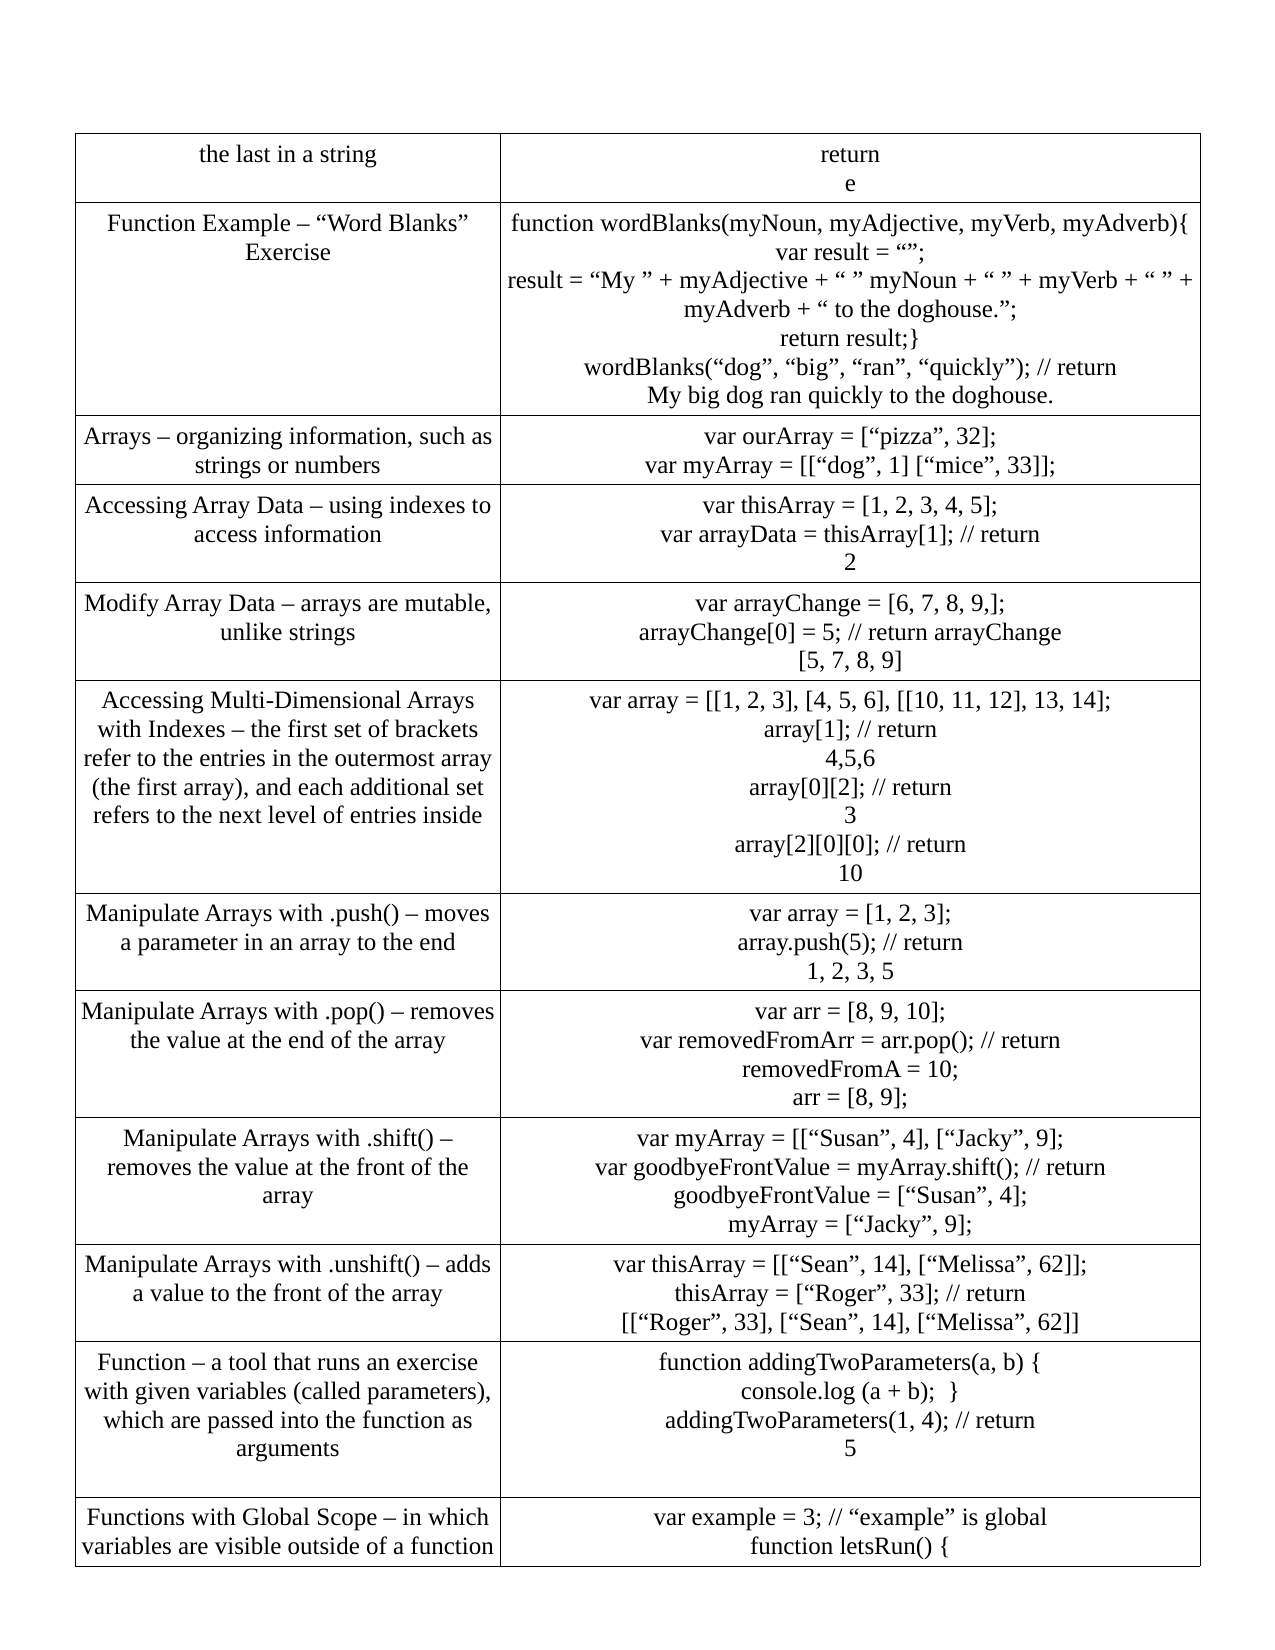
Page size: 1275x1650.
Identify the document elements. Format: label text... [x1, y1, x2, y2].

table_cell Function – a tool that runs an exercise with given variables (called parameters), which are passed into the function as arguments [76, 1342, 500, 1497]
table_cell Function Example – “Word Blanks” Exercise [76, 203, 500, 415]
table_cell var array = [1, 2, 3]; array.push(5); // return 1, 2, 3, 5 [501, 894, 1200, 990]
table_cell Manipulate Arrays with .unshift() – adds a value to the front of the array [76, 1245, 500, 1341]
table_cell var thisArray = [[“Sean”, 14], [“Melissa”, 62]]; thisArray = [“Roger”, 33]; // return [[“Roger”, 33], [“Sean”, 14], [“Melissa”, 62]] [501, 1245, 1200, 1341]
table_cell Modify Array Data – arrays are mutable, unlike strings [76, 583, 500, 680]
table_cell function wordBlanks(myNoun, myAdjective, myVerb, myAdverb){ var result = “”; result = “My ” + myAdjective + “ ” myNoun + “ ” + myVerb + “ ” + myAdverb + “ to the doghouse.”; return result;} wordBlanks(“dog”, “big”, “ran”, “quickly”); // return My big dog ran quickly to the doghouse. [501, 203, 1200, 415]
table_cell var ourArray = [“pizza”, 32]; var myArray = [[“dog”, 1] [“mice”, 33]]; [501, 416, 1200, 484]
table_cell var array = [[1, 2, 3], [4, 5, 6], [[10, 11, 12], 13, 14]; array[1]; // return 4,5,6 array[0][2]; // return 3 array[2][0][0]; // return 10 [501, 681, 1200, 893]
table_cell function addingTwoParameters(a, b) { console.log (a + b); } addingTwoParameters(1, 4); // return 5 [501, 1342, 1200, 1497]
table_cell Manipulate Arrays with .shift() – removes the value at the front of the array [76, 1118, 500, 1243]
table_cell Accessing Multi-Dimensional Arrays with Indexes – the first set of brackets refer to the entries in the outermost array (the first array), and each additional set refers to the next level of entries inside [76, 681, 500, 893]
table_cell Manipulate Arrays with .pop() – removes the value at the end of the array [76, 991, 500, 1117]
table_cell Functions with Global Scope – in which variables are visible outside of a function [76, 1498, 500, 1566]
table_cell return e [501, 134, 1200, 202]
table_cell var thisArray = [1, 2, 3, 4, 5]; var arrayData = thisArray[1]; // return 2 [501, 485, 1200, 582]
table_cell Accessing Array Data – using indexes to access information [76, 485, 500, 582]
table_cell var arr = [8, 9, 10]; var removedFromArr = arr.pop(); // return removedFromA = 10; arr = [8, 9]; [501, 991, 1200, 1117]
table_cell the last in a string [76, 134, 500, 202]
table_cell Manipulate Arrays with .push() – moves a parameter in an array to the end [76, 894, 500, 990]
table_cell var arrayChange = [6, 7, 8, 9,]; arrayChange[0] = 5; // return arrayChange [5, 7, 8, 9] [501, 583, 1200, 680]
table_cell Arrays – organizing information, such as strings or numbers [76, 416, 500, 484]
table_cell var example = 3; // “example” is global function letsRun() { [501, 1498, 1200, 1566]
table_cell var myArray = [[“Susan”, 4], [“Jacky”, 9]; var goodbyeFrontValue = myArray.shift(); // return goodbyeFrontValue = [“Susan”, 4]; myArray = [“Jacky”, 9]; [501, 1118, 1200, 1243]
